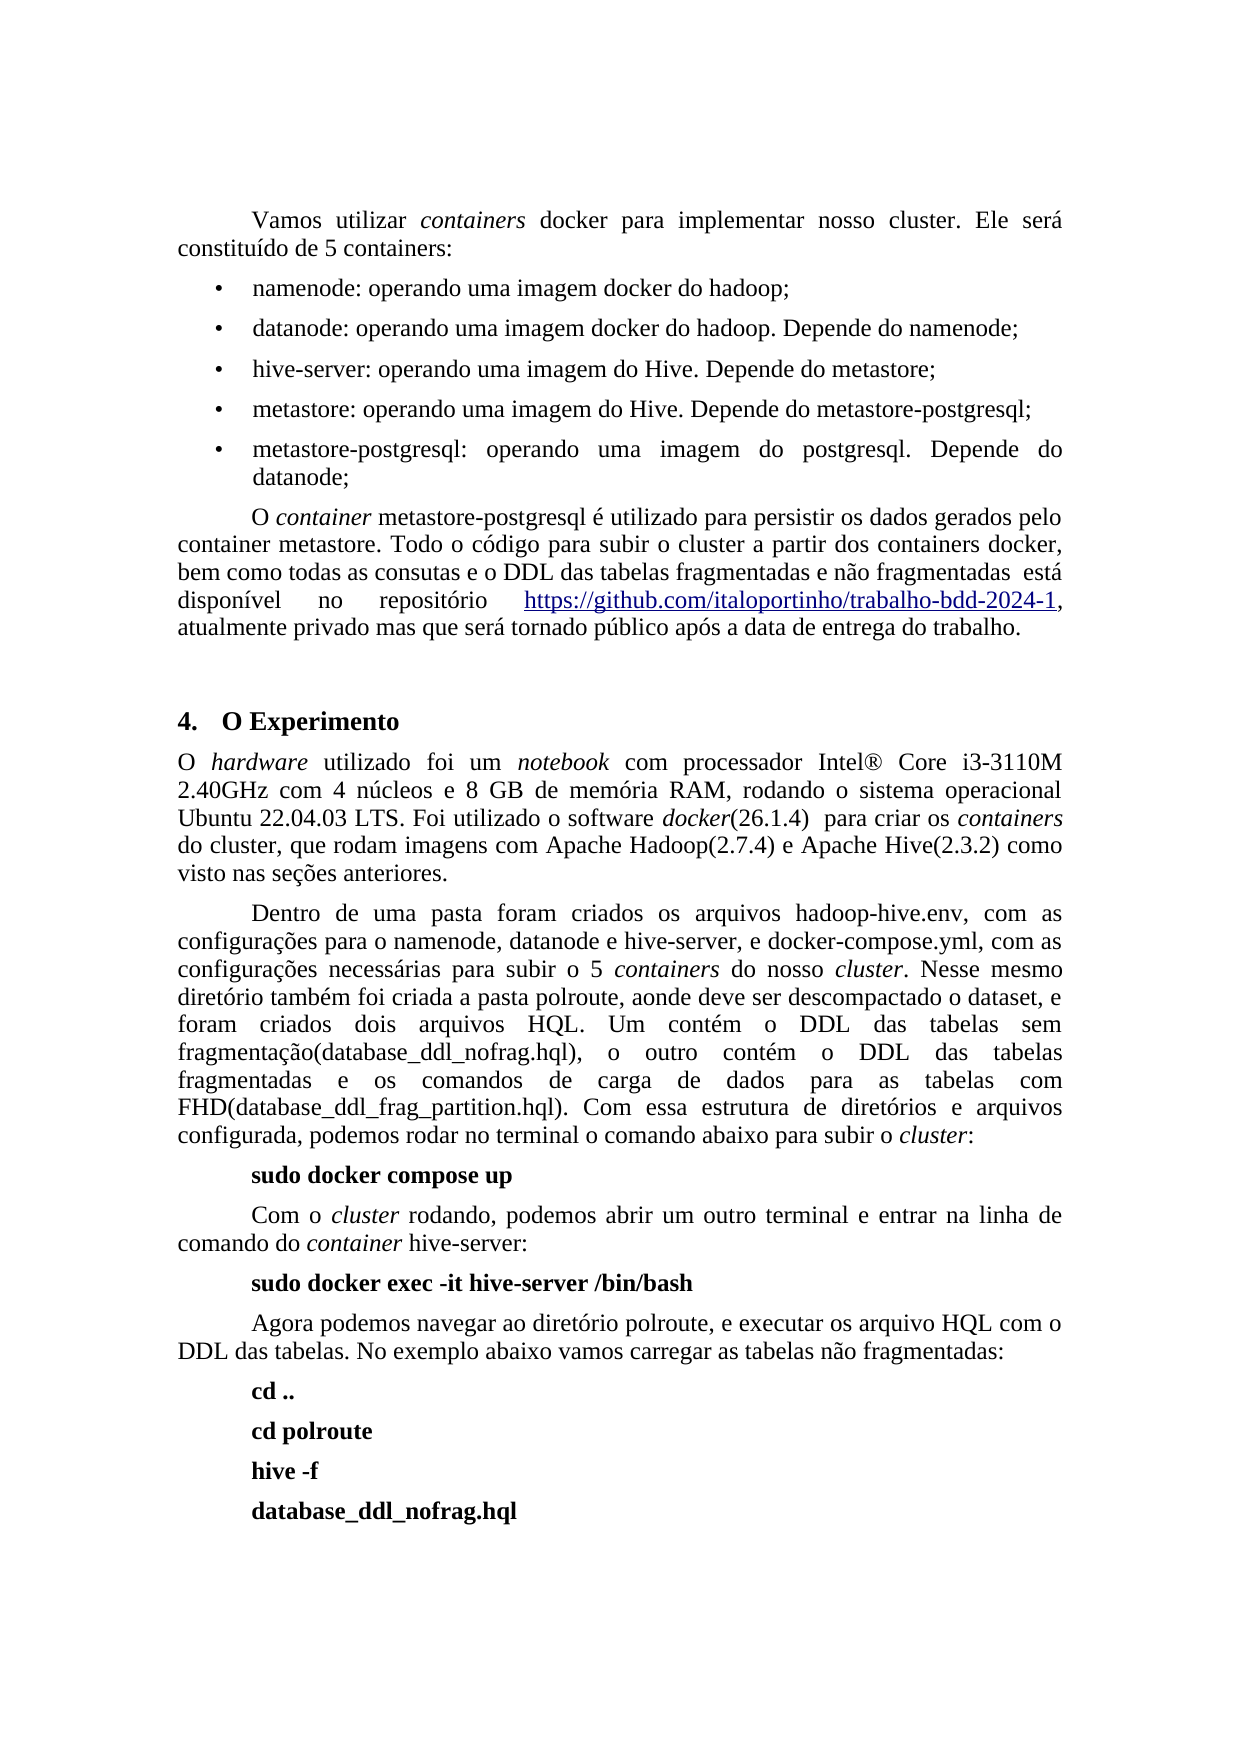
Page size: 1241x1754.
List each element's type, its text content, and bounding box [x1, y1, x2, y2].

text cd .. [177, 1377, 1063, 1405]
title O Experimento [177, 706, 1063, 736]
text hive -f [177, 1457, 1063, 1485]
list metastore-postgresql: operando uma imagem do postgresql. Depende do datanode; [215, 435, 1063, 490]
text Agora podemos navegar ao diretório polroute, e executar os arquivo HQL com o DDL das tabelas. No exemplo abaixo vamos carregar as tabelas não fragmentadas: [177, 1309, 1063, 1365]
text O hardware utilizado foi um notebook com processador Intel® Core i3-3110M 2.40GHz com 4 núcleos e 8 GB de memória RAM, rodando o sistema operacional Ubuntu 22.04.03 LTS. Foi utilizado o software docker(26.1.4) para criar os containers do cluster, que rodam imagens com Apache Hadoop(2.7.4) e Apache Hive(2.3.2) como visto nas seções anteriores. [177, 748, 1063, 887]
list datanode: operando uma imagem docker do hadoop. Depende do namenode; [215, 314, 1063, 342]
text Dentro de uma pasta foram criados os arquivos hadoop-hive.env, com as configurações para o namenode, datanode e hive-server, e docker-compose.yml, com as configurações necessárias para subir o 5 containers do nosso cluster. Nesse mesmo diretório também foi criada a pasta polroute, aonde deve ser descompactado o dataset, e foram criados dois arquivos HQL. Um contém o DDL das tabelas sem fragmentação(database_ddl_nofrag.hql), o outro contém o DDL das tabelas fragmentadas e os comandos de carga de dados para as tabelas com FHD(database_ddl_frag_partition.hql). Com essa estrutura de diretórios e arquivos configurada, podemos rodar no terminal o comando abaixo para subir o cluster: [177, 899, 1063, 1149]
list metastore: operando uma imagem do Hive. Depende do metastore-postgresql; [215, 395, 1063, 422]
text sudo docker exec -it hive-server /bin/bash [177, 1269, 1063, 1297]
text Com o cluster rodando, podemos abrir um outro terminal e entrar na linha de comando do container hive-server: [177, 1201, 1063, 1257]
text O container metastore-postgresql é utilizado para persistir os dados gerados pelo container metastore. Todo o código para subir o cluster a partir dos containers docker, bem como todas as consutas e o DDL das tabelas fragmentadas e não fragmentadas está disponível no repositório https://github.com/italoportinho/trabalho-bdd-2024-1, atualmente privado mas que será tornado público após a data de entrega do trabalho. [177, 503, 1063, 641]
text cd polroute [177, 1417, 1063, 1445]
text sudo docker compose up [177, 1161, 1063, 1189]
list namenode: operando uma imagem docker do hadoop; [215, 274, 1063, 302]
text Vamos utilizar containers docker para implementar nosso cluster. Ele será constituído de 5 containers: [177, 207, 1063, 262]
text database_ddl_nofrag.hql [177, 1497, 1063, 1525]
list hive-server: operando uma imagem do Hive. Depende do metastore; [215, 355, 1063, 382]
